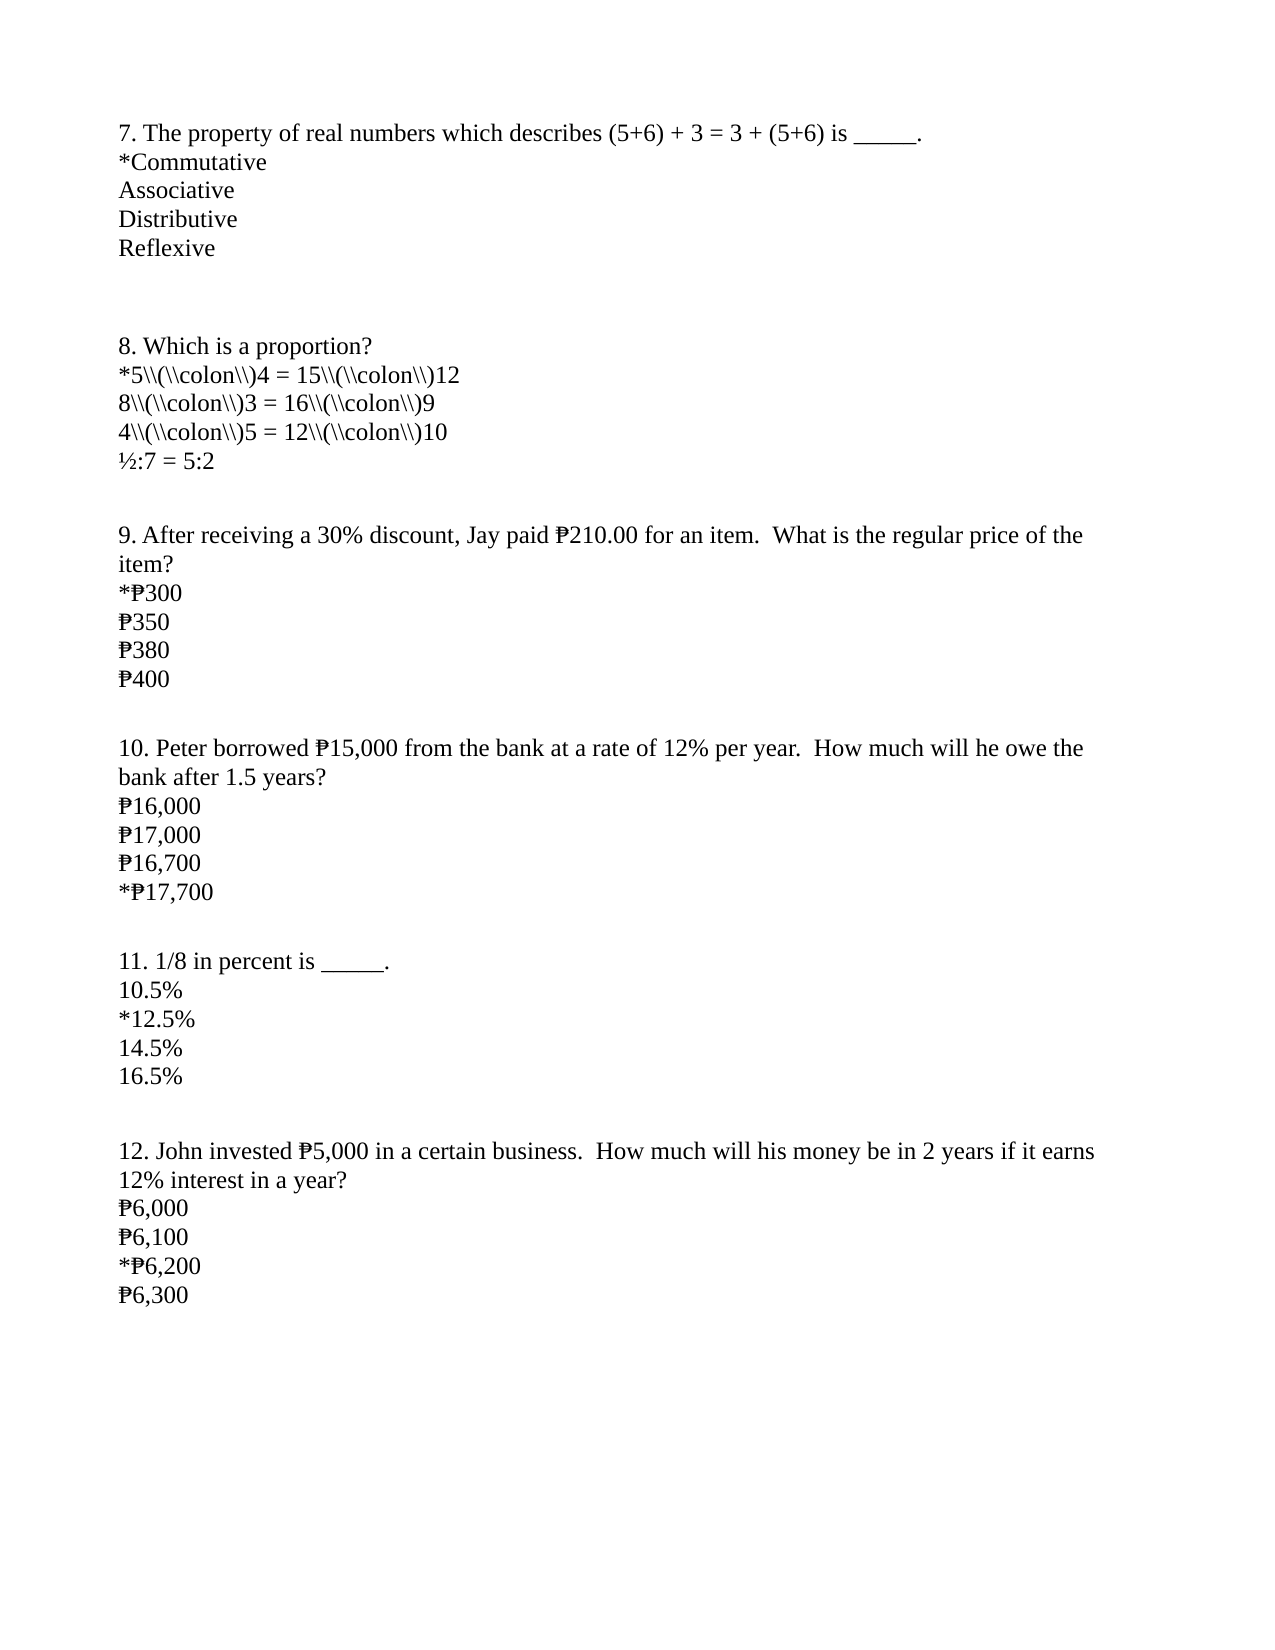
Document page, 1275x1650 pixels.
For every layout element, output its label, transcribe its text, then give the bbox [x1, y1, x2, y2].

table_cell 11. 1/8 in percent is _____. 10.5% *12.5% 14.5% 16.5% [115, 946, 1099, 1136]
table_cell 8. Which is a proportion? *5\\(\\colon\\)4 = 15\\(\\colon\\)12 8\\(\\colon\\)3 = 16\\(\\colon\\)9 4\\(\\colon\\)5 = 12\\(\\colon\\)10 ½:7 = 5:2 [115, 331, 1099, 521]
table_cell 12. John invested ₱5,000 in a certain business. How much will his money be in 2 years if it earns 12% interest in a year? ₱6,000 ₱6,100 *₱6,200 ₱6,300 [115, 1136, 1099, 1349]
table_cell 9. After receiving a 30% discount, Jay paid ₱210.00 for an item. What is the regular price of the item? *₱300 ₱350 ₱380 ₱400 [115, 521, 1099, 733]
table_cell 10. Peter borrowed ₱15,000 from the bank at a rate of 12% per year. How much will he owe the bank after 1.5 years? ₱16,000 ₱17,000 ₱16,700 *₱17,700 [115, 734, 1099, 946]
table_cell 7. The property of real numbers which describes (5+6) + 3 = 3 + (5+6) is _____. *Commutative Associative Distributive Reflexive [115, 118, 1099, 331]
